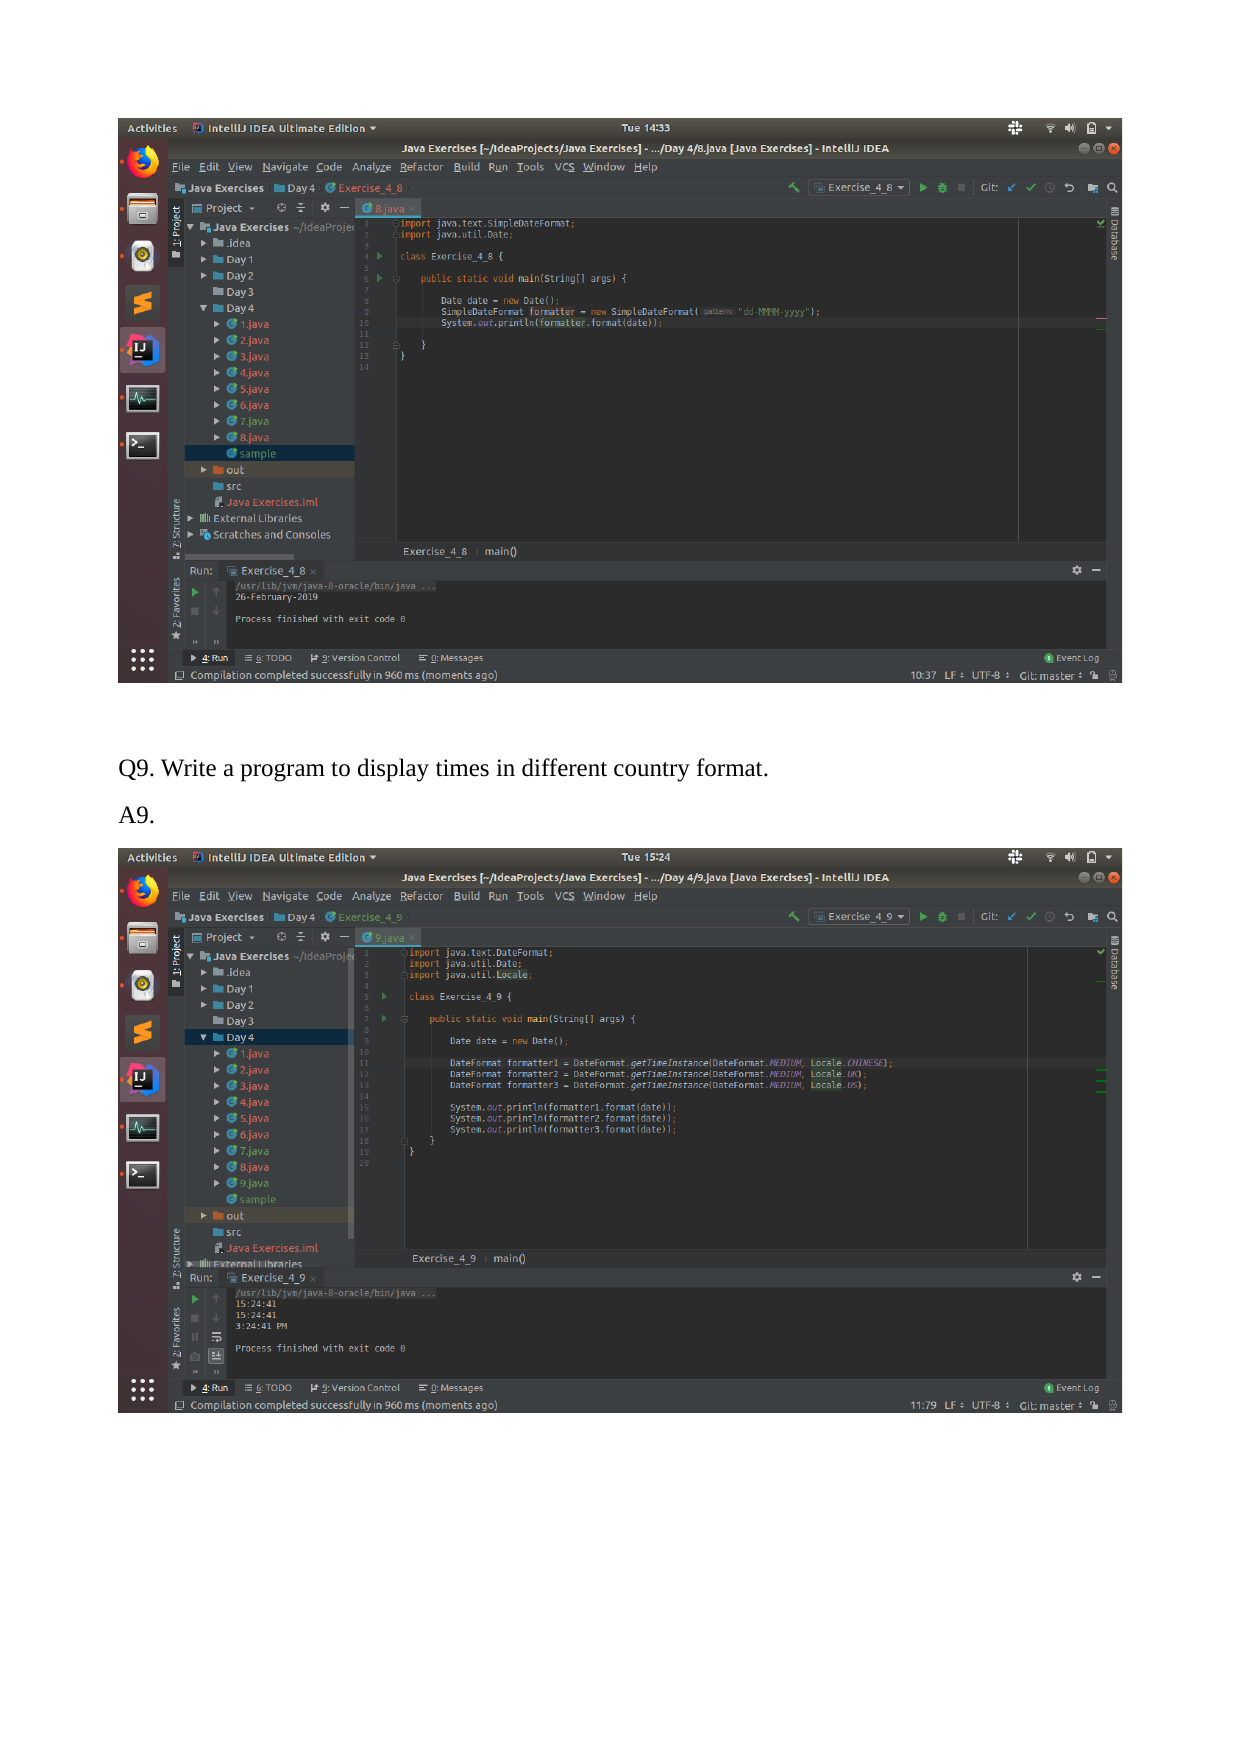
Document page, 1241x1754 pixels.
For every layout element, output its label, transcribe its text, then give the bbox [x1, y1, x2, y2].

text A9. [118, 800, 1122, 829]
picture [118, 118, 1123, 683]
text Q9. Write a program to display times in different country format. [118, 753, 1122, 782]
picture [118, 848, 1123, 1413]
